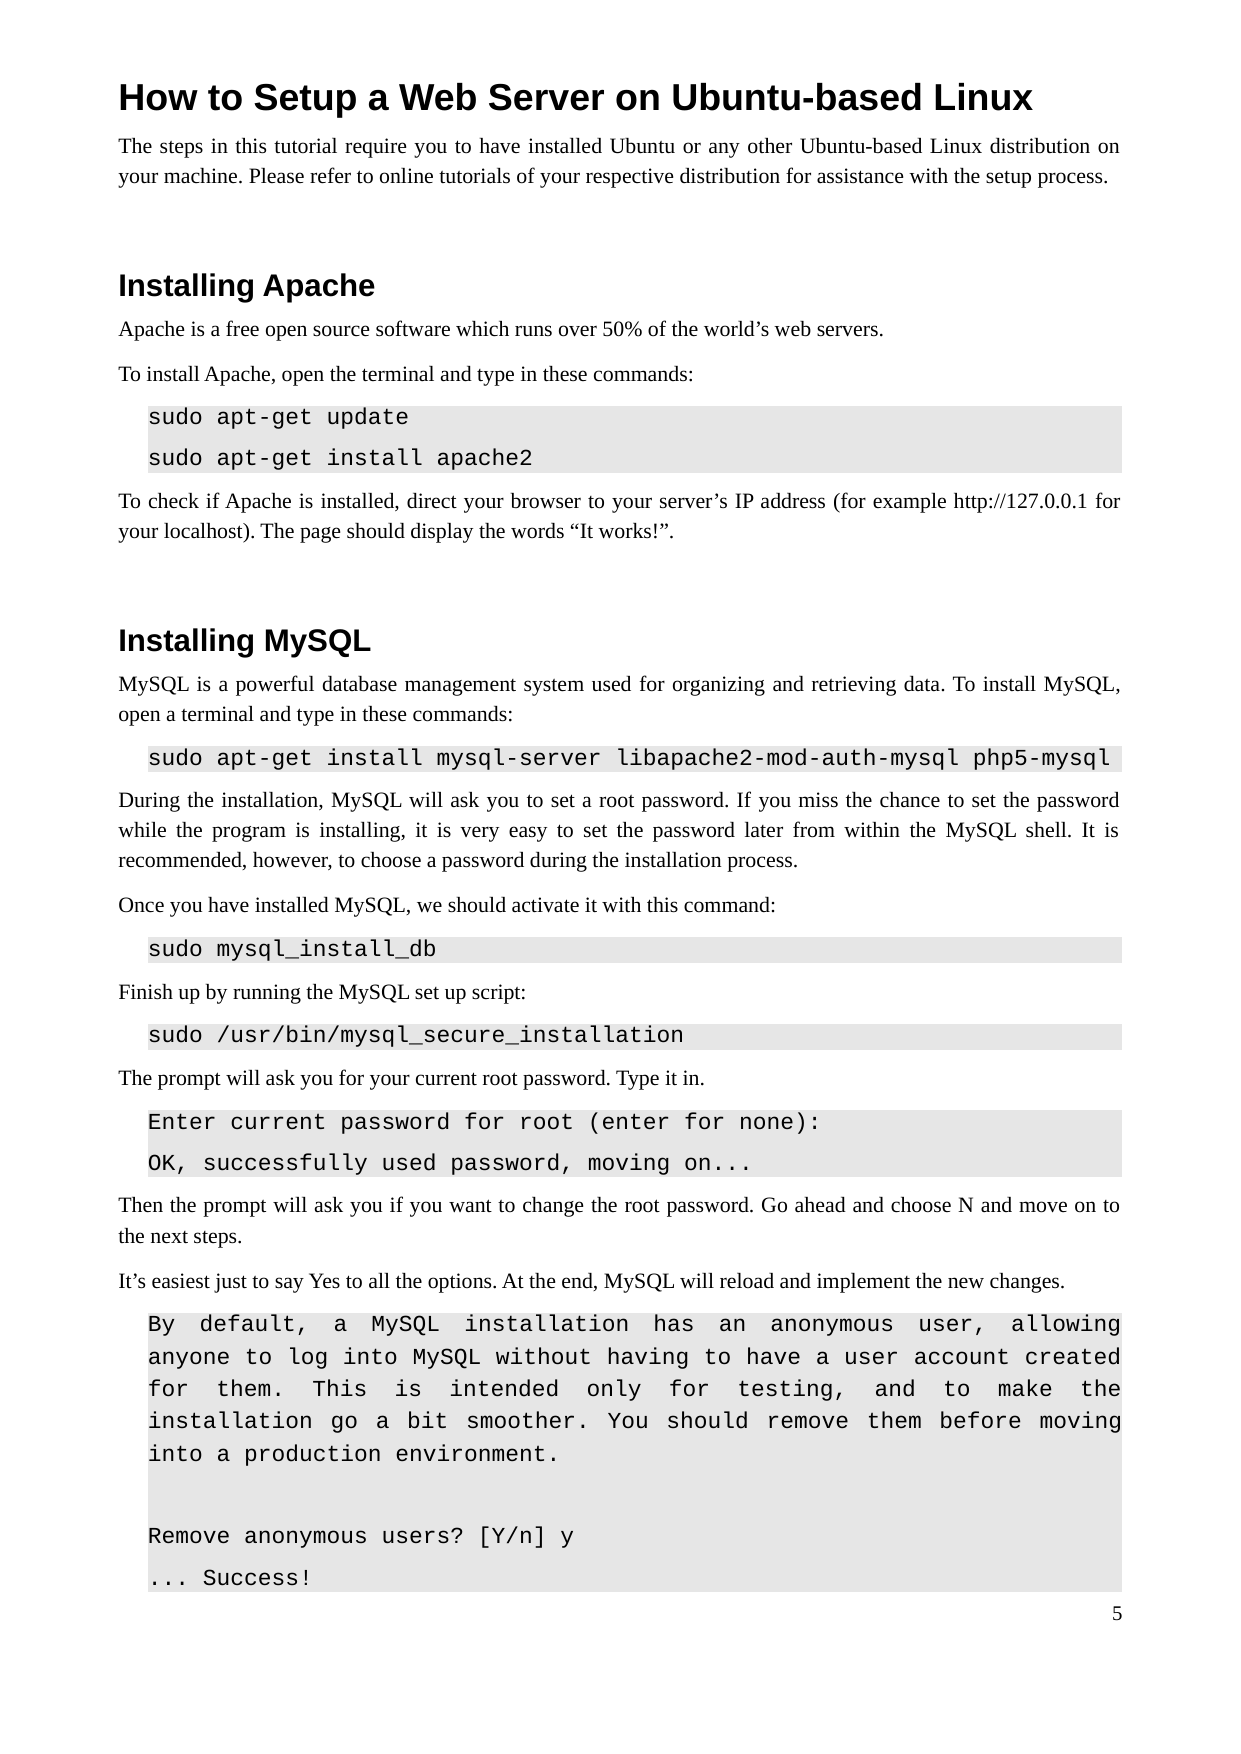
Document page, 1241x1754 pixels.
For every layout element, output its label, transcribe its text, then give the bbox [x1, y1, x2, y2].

text By default, a MySQL installation has an anonymous user, allowing anyone to log into MySQL without having to have a user account created for them. This is intended only for testing, and to make the installation go a bit smoother. You should remove them before moving into a production environment. [148, 1313, 1122, 1468]
text It’s easiest just to say Yes to all the options. At the end, MySQL will reload and implement the new changes. [118, 1268, 1122, 1293]
text During the installation, MySQL will ask you to set a root password. If you miss the chance to set the password while the program is installing, it is very easy to set the password later from within the MySQL shell. It is recommended, however, to choose a password during the installation process. [118, 787, 1122, 873]
text Apache is a free open source software which runs over 50% of the world’s web servers. [118, 316, 1122, 341]
text sudo mysql_install_db [148, 937, 1122, 963]
text MySQL is a powerful database management system used for organizing and retrieving data. To install MySQL, open a terminal and type in these commands: [118, 671, 1122, 726]
text Finish up by running the MySQL set up script: [118, 979, 1122, 1004]
text Enter current password for root (enter for none): [148, 1110, 1122, 1136]
subtitle Installing MySQL [118, 622, 1122, 658]
text Remove anonymous users? [Y/n] y [148, 1525, 1122, 1551]
text ... Success! [148, 1566, 1122, 1592]
text To check if Apache is installed, direct your browser to your server’s IP address (for example http://127.0.0.1 for your localhost). The page should display the words “It works!”. [118, 488, 1122, 543]
subtitle Installing Apache [118, 267, 1122, 303]
text sudo apt-get install apache2 [148, 447, 1122, 473]
text Once you have installed MySQL, we should activate it with this command: [118, 892, 1122, 918]
text OK, successfully used password, moving on... [148, 1151, 1122, 1177]
text To install Apache, open the terminal and type in these commands: [118, 361, 1122, 386]
text Then the prompt will ask you if you want to change the root password. Go ahead and choose N and move on to the next steps. [118, 1192, 1122, 1248]
text sudo /usr/bin/mysql_secure_installation [148, 1024, 1122, 1050]
text The steps in this tutorial require you to have installed Ubuntu or any other Ubuntu-based Linux distribution on your machine. Please refer to online tutorials of your respective distribution for assistance with the setup process. [118, 133, 1122, 188]
text The prompt will ask you for your current root password. Type it in. [118, 1065, 1122, 1090]
subtitle How to Setup a Web Server on Ubuntu-based Linux [118, 75, 1122, 118]
text sudo apt-get install mysql-server libapache2-mod-auth-mysql php5-mysql [148, 746, 1122, 772]
text sudo apt-get update [148, 406, 1122, 431]
